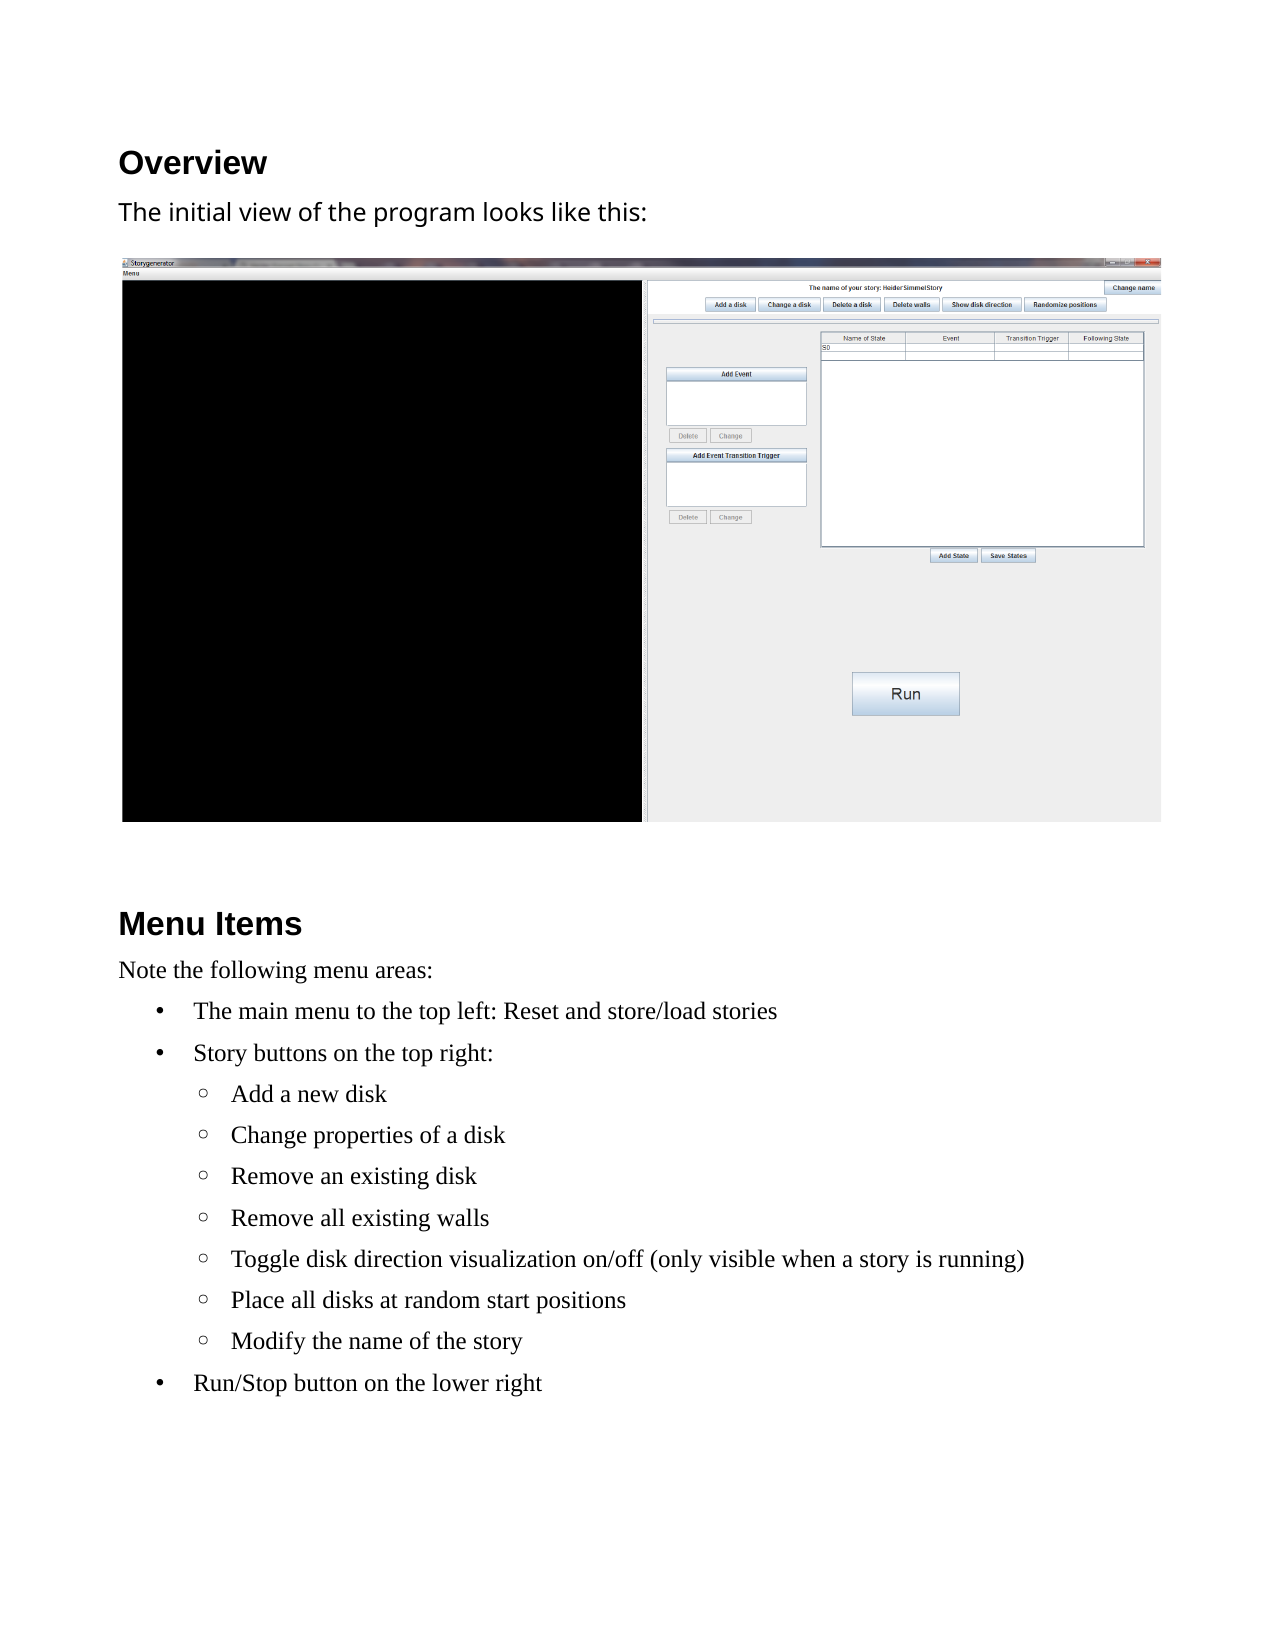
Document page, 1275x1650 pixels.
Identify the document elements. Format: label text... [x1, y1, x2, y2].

subtitle Overview [118, 143, 1157, 182]
list Modify the name of the story [193, 1326, 1157, 1355]
picture [122, 258, 1162, 822]
list Change properties of a disk [193, 1120, 1157, 1149]
list Story buttons on the top right: [156, 1038, 1157, 1066]
list Run/Stop button on the lower right [156, 1368, 1157, 1396]
text Note the following menu areas: [118, 955, 1157, 984]
text The initial view of the program looks like this: [118, 194, 1157, 228]
list Remove all existing walls [193, 1203, 1157, 1231]
list Add a new disk [193, 1079, 1157, 1108]
list Toggle disk direction visualization on/off (only visible when a story is running) [193, 1244, 1157, 1273]
subtitle Menu Items [118, 904, 1157, 943]
list Place all disks at random start positions [193, 1285, 1157, 1314]
list The main menu to the top left: Reset and store/load stories [156, 996, 1157, 1025]
list Remove an existing disk [193, 1161, 1157, 1190]
